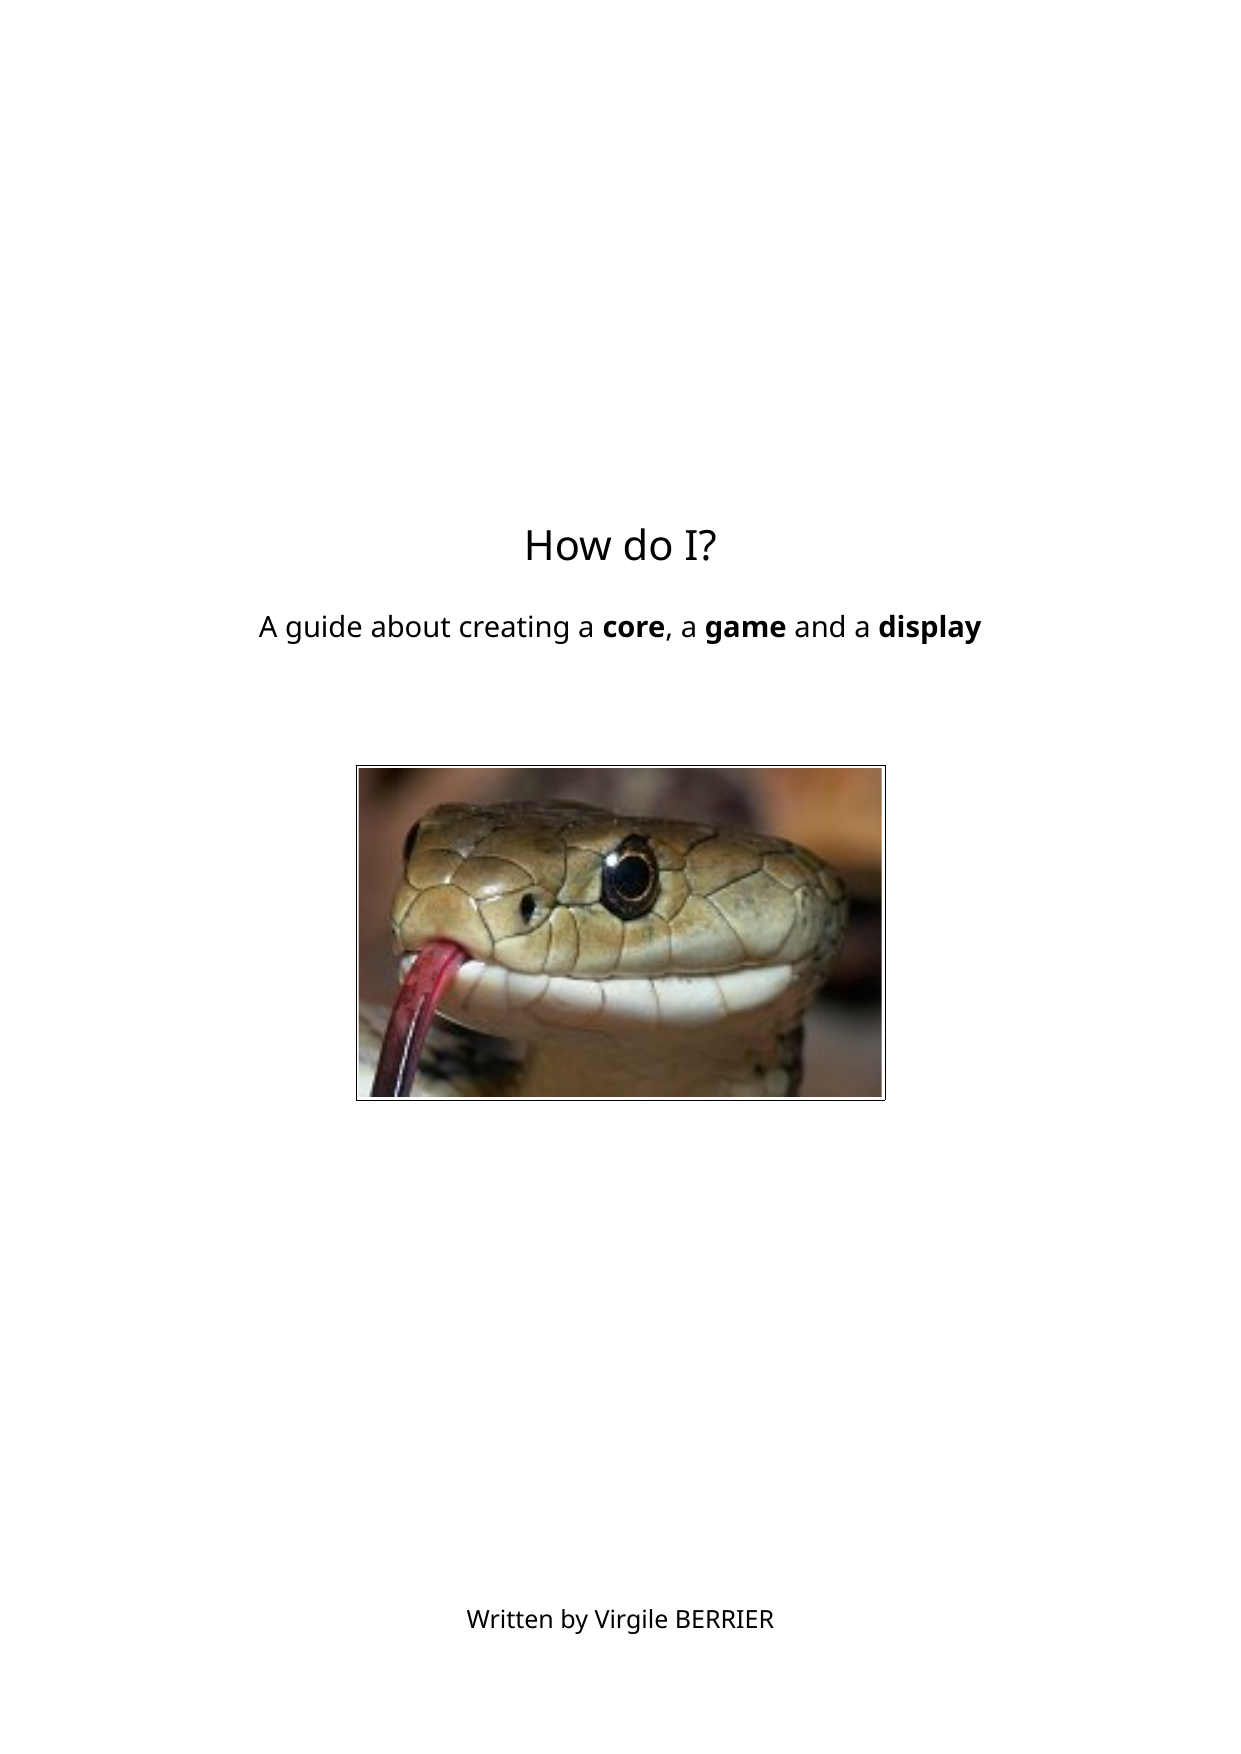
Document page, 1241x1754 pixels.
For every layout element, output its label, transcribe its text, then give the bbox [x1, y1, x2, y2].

text A guide about creating a core, a game and a display [118, 606, 1122, 646]
picture [358, 768, 882, 1097]
text How do I? [118, 516, 1122, 572]
